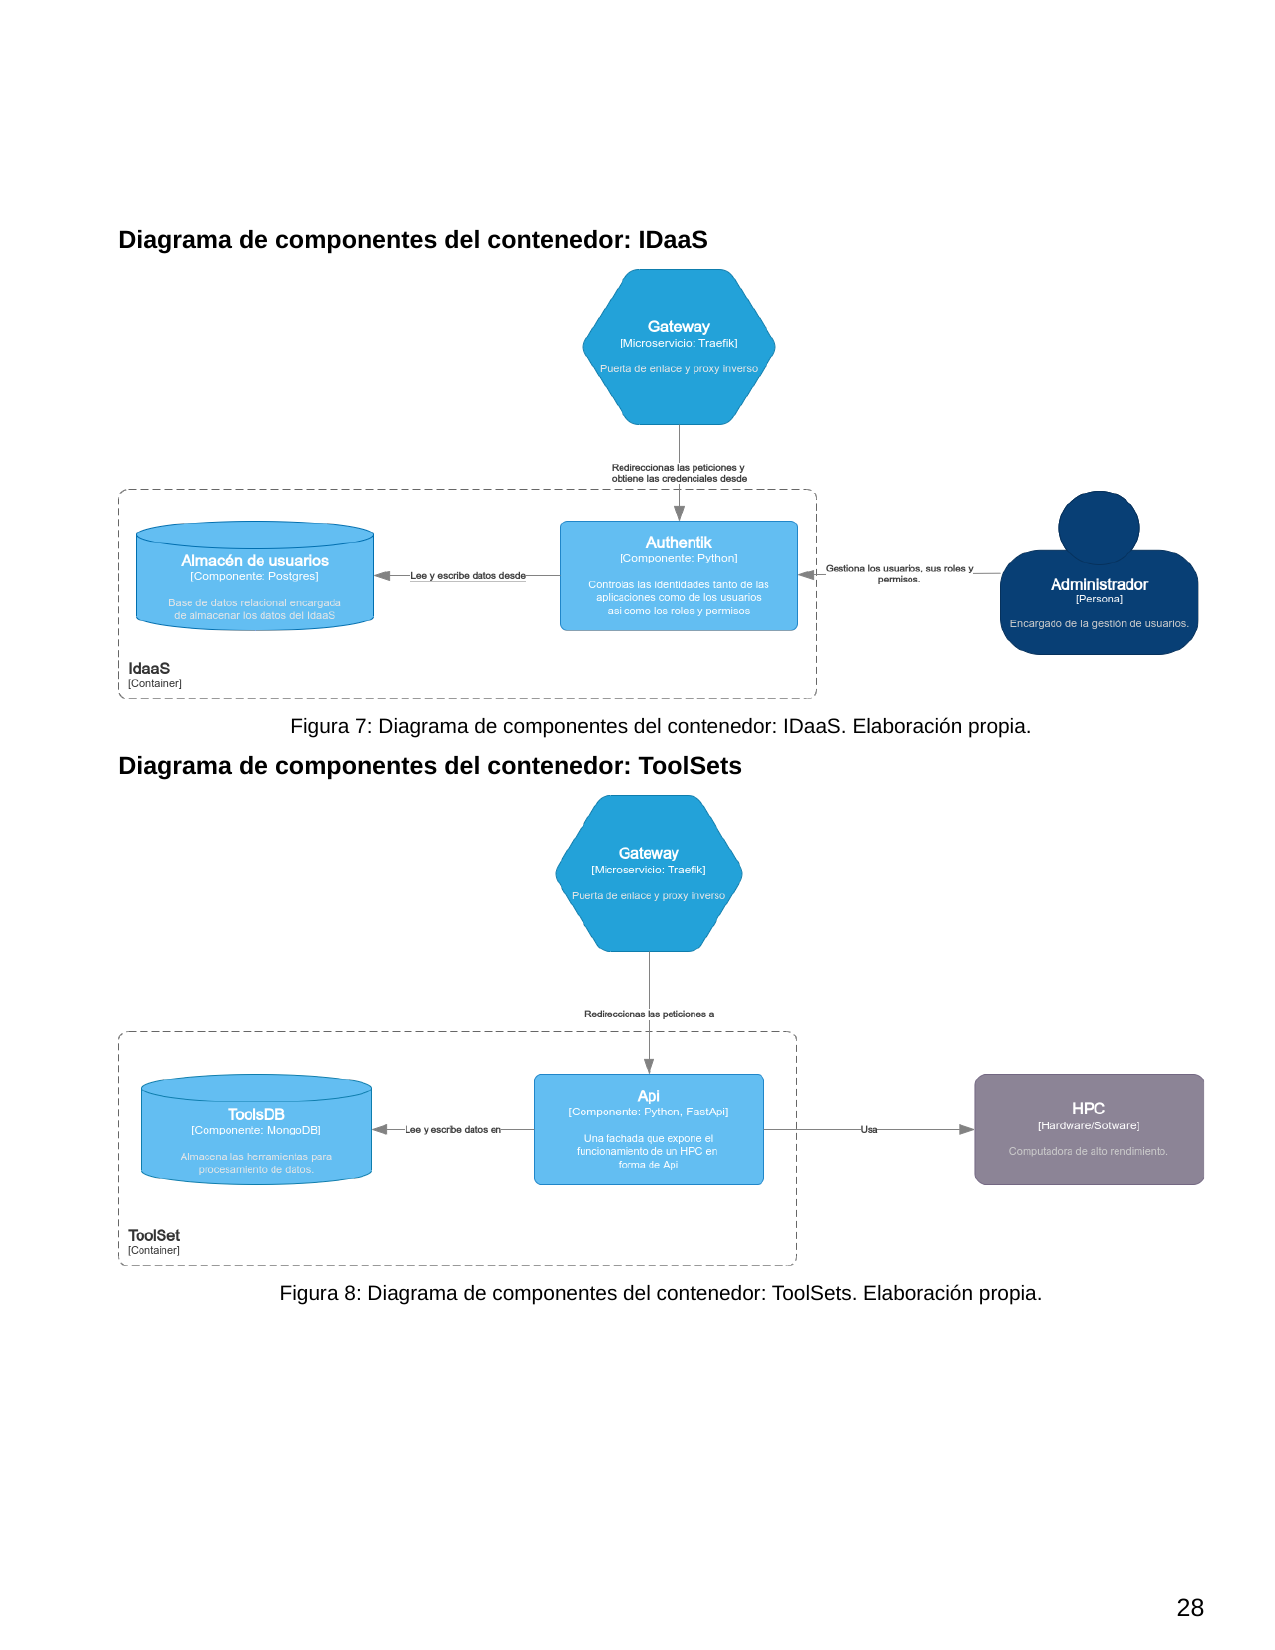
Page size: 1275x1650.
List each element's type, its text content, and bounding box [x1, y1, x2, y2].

picture [118, 269, 1199, 699]
subtitle Diagrama de componentes del contenedor: ToolSets [118, 751, 1204, 779]
text Figura 8: Diagrama de componentes del contenedor: ToolSets. Elaboración propia. [118, 1266, 1204, 1305]
picture [118, 795, 1205, 1266]
text Figura 7: Diagrama de componentes del contenedor: IDaaS. Elaboración propia. [118, 270, 1204, 738]
subtitle Diagrama de componentes del contenedor: IDaaS [118, 225, 1204, 254]
